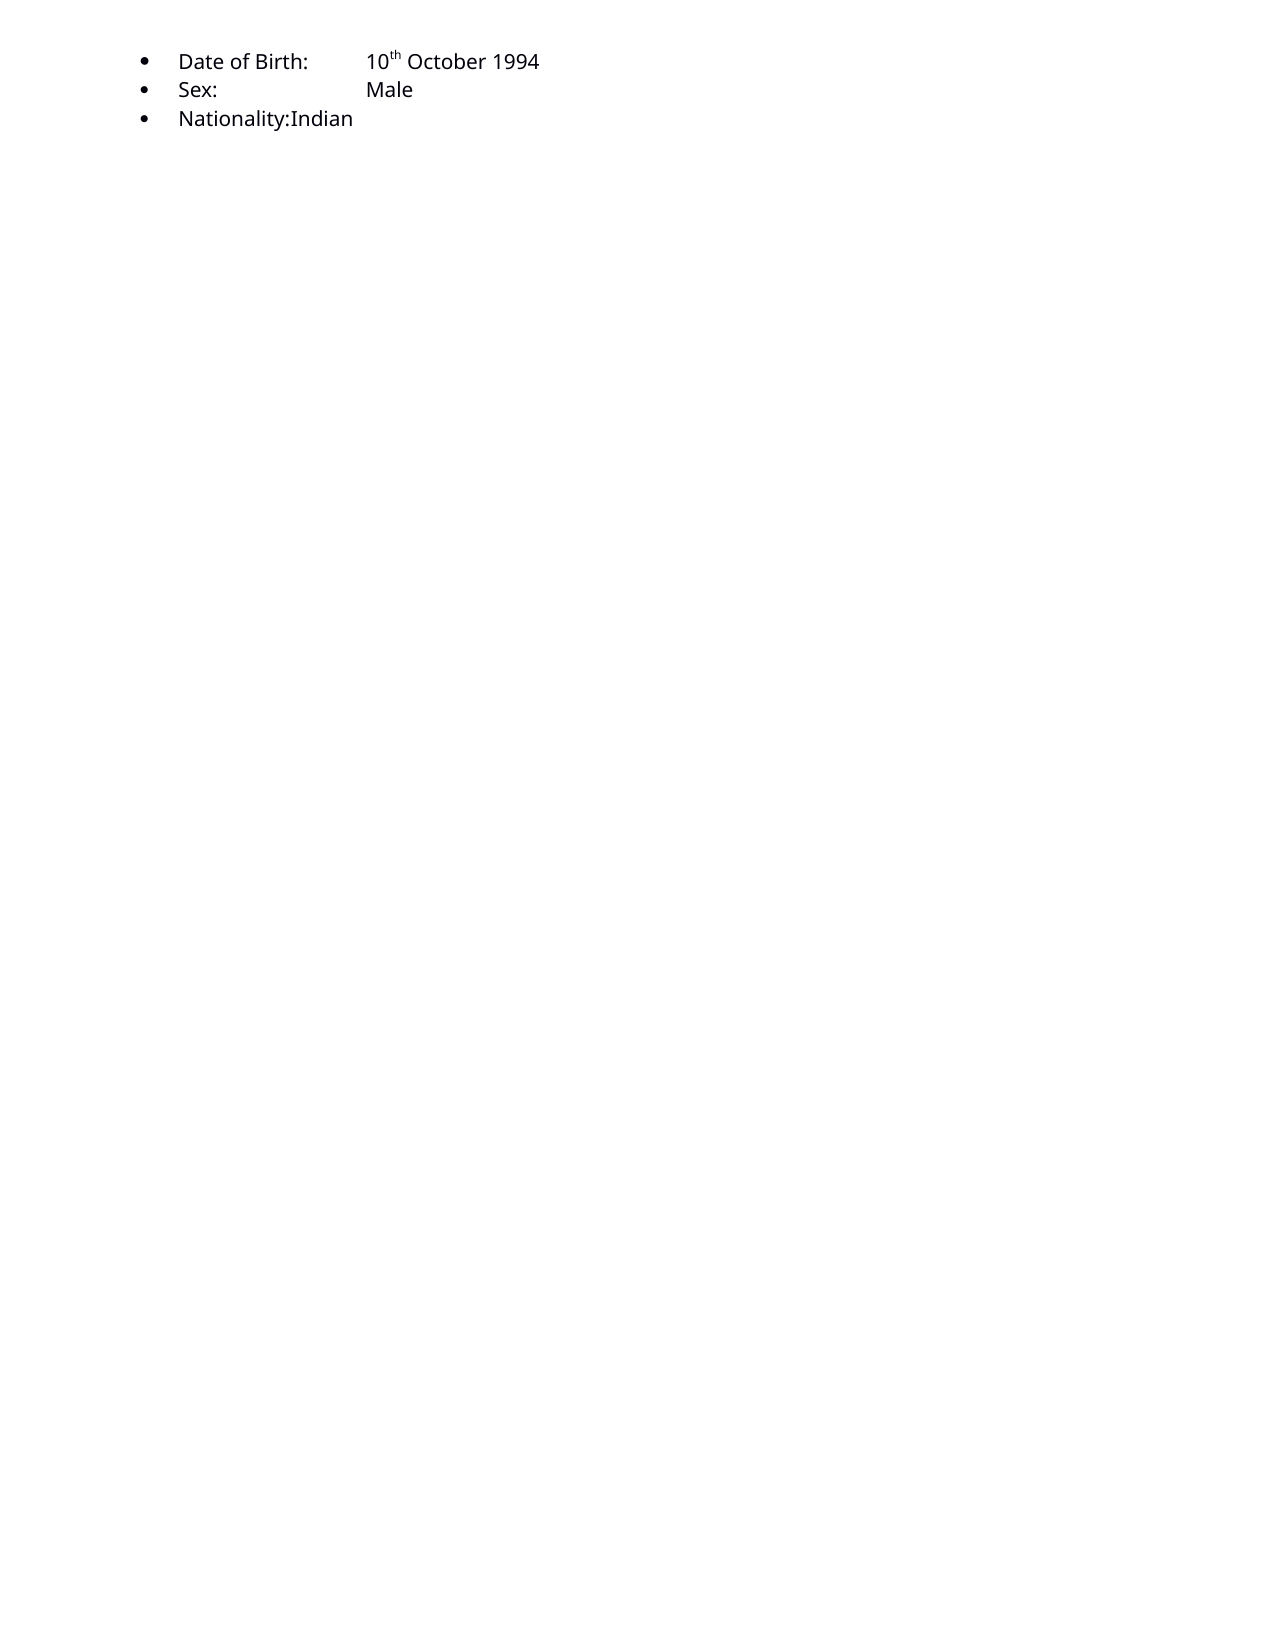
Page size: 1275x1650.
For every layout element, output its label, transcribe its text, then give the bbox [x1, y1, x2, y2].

list Nationality: Indian [141, 104, 1181, 132]
list Sex: Male [141, 75, 1181, 104]
list Date of Birth: 10th October 1994 [141, 47, 1181, 75]
